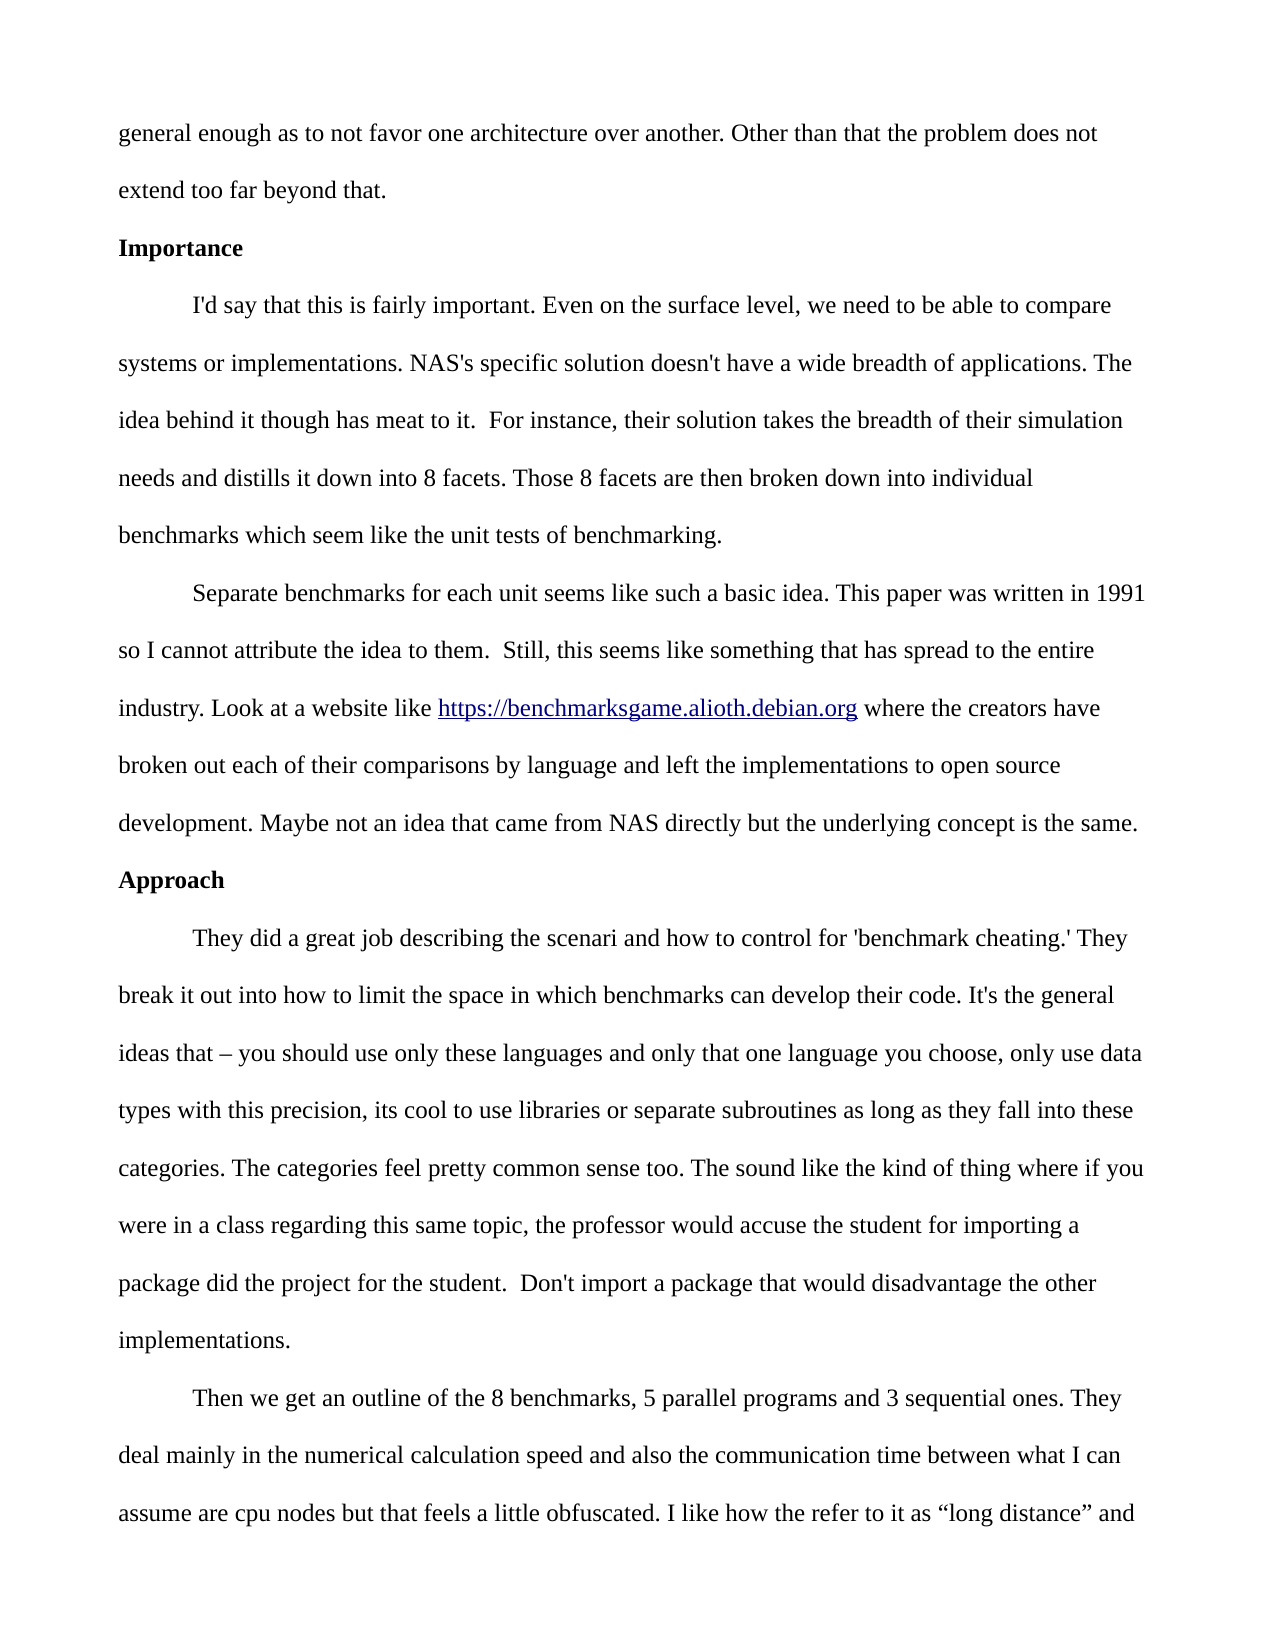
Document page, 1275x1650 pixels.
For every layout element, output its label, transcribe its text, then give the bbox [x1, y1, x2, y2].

text I'd say that this is fairly important. Even on the surface level, we need to be able to compare systems or implementations. NAS's specific solution doesn't have a wide breadth of applications. The idea behind it though has meat to it. For instance, their solution takes the breadth of their simulation needs and distills it down into 8 facets. Those 8 facets are then broken down into individual benchmarks which seem like the unit tests of benchmarking. Separate benchmarks for each unit seems like such a basic idea. This paper was written in 1991 so I cannot attribute the idea to them. Still, this seems like something that has spread to the entire industry. Look at a website like https://benchmarksgame.alioth.debian.org where the creators have broken out each of their comparisons by language and left the implementations to open source development. Maybe not an idea that came from NAS directly but the underlying concept is the same. [118, 291, 1157, 837]
text general enough as to not favor one architecture over another. Other than that the problem does not extend too far beyond that. [118, 118, 1157, 204]
text Importance [118, 233, 1157, 262]
text They did a great job describing the scenari and how to control for 'benchmark cheating.' They break it out into how to limit the space in which benchmarks can develop their code. It's the general ideas that – you should use only these languages and only that one language you choose, only use data types with this precision, its cool to use libraries or separate subroutines as long as they fall into these categories. The categories feel pretty common sense too. The sound like the kind of thing where if you were in a class regarding this same topic, the professor would accuse the student for importing a package did the project for the student. Don't import a package that would disadvantage the other implementations. [118, 923, 1157, 1354]
text Approach [118, 866, 1157, 894]
text Then we get an outline of the 8 benchmarks, 5 parallel programs and 3 sequential ones. They deal mainly in the numerical calculation speed and also the communication time between what I can assume are cpu nodes but that feels a little obfuscated. I like how the refer to it as “long distance” and [118, 1383, 1157, 1527]
